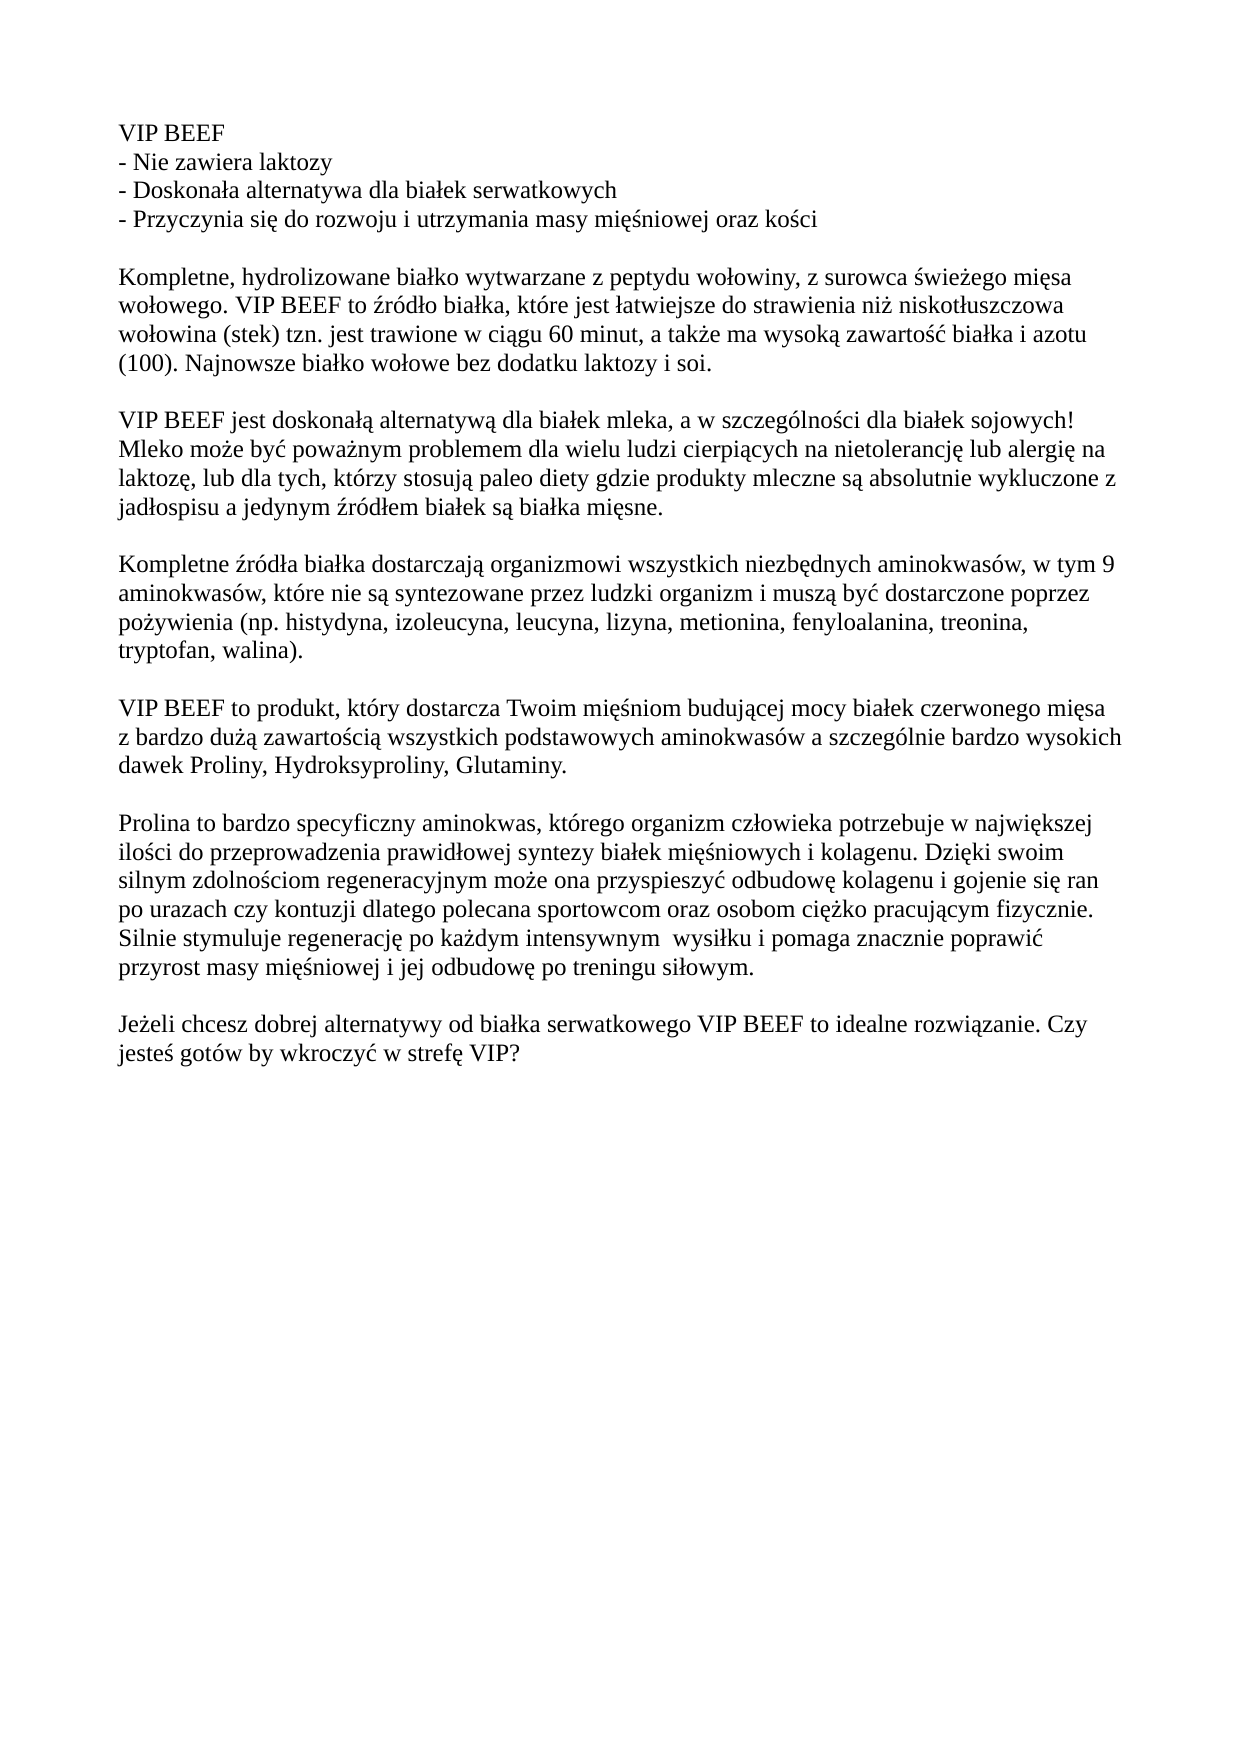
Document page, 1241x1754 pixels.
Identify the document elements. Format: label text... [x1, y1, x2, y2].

text - Doskonała alternatywa dla białek serwatkowych [118, 176, 1122, 204]
text VIP BEEF - Nie zawiera laktozy [118, 118, 1122, 176]
text Kompletne źródła białka dostarczają organizmowi wszystkich niezbędnych aminokwasów, w tym 9 aminokwasów, które nie są syntezowane przez ludzki organizm i muszą być dostarczone poprzez pożywienia (np. histydyna, izoleucyna, leucyna, lizyna, metionina, fenyloalanina, treonina, tryptofan, walina). VIP BEEF to produkt, który dostarcza Twoim mięśniom budującej mocy białek czerwonego mięsa z bardzo dużą zawartością wszystkich podstawowych aminokwasów a szczególnie bardzo wysokich dawek Proliny, Hydroksyproliny, Glutaminy. Prolina to bardzo specyficzny aminokwas, którego organizm człowieka potrzebuje w największej ilości do przeprowadzenia prawidłowej syntezy białek mięśniowych i kolagenu. Dzięki swoim silnym zdolnościom regeneracyjnym może ona przyspieszyć odbudowę kolagenu i gojenie się ran po urazach czy kontuzji dlatego polecana sportowcom oraz osobom ciężko pracującym fizycznie. Silnie stymuluje regenerację po każdym intensywnym wysiłku i pomaga znacznie poprawić przyrost masy mięśniowej i jej odbudowę po treningu siłowym. Jeżeli chcesz dobrej alternatywy od białka serwatkowego VIP BEEF to idealne rozwiązanie. Czy jesteś gotów by wkroczyć w strefę VIP? [118, 521, 1122, 1067]
text - Przyczynia się do rozwoju i utrzymania masy mięśniowej oraz kości Kompletne, hydrolizowane białko wytwarzane z peptydu wołowiny, z surowca świeżego mięsa wołowego. VIP BEEF to źródło białka, które jest łatwiejsze do strawienia niż niskotłuszczowa wołowina (stek) tzn. jest trawione w ciągu 60 minut, a także ma wysoką zawartość białka i azotu (100). Najnowsze białko wołowe bez dodatku laktozy i soi. VIP BEEF jest doskonałą alternatywą dla białek mleka, a w szczególności dla białek sojowych! Mleko może być poważnym problemem dla wielu ludzi cierpiących na nietolerancję lub alergię na laktozę, lub dla tych, którzy stosują paleo diety gdzie produkty mleczne są absolutnie wykluczone z jadłospisu a jedynym źródłem białek są białka mięsne. [118, 204, 1122, 521]
